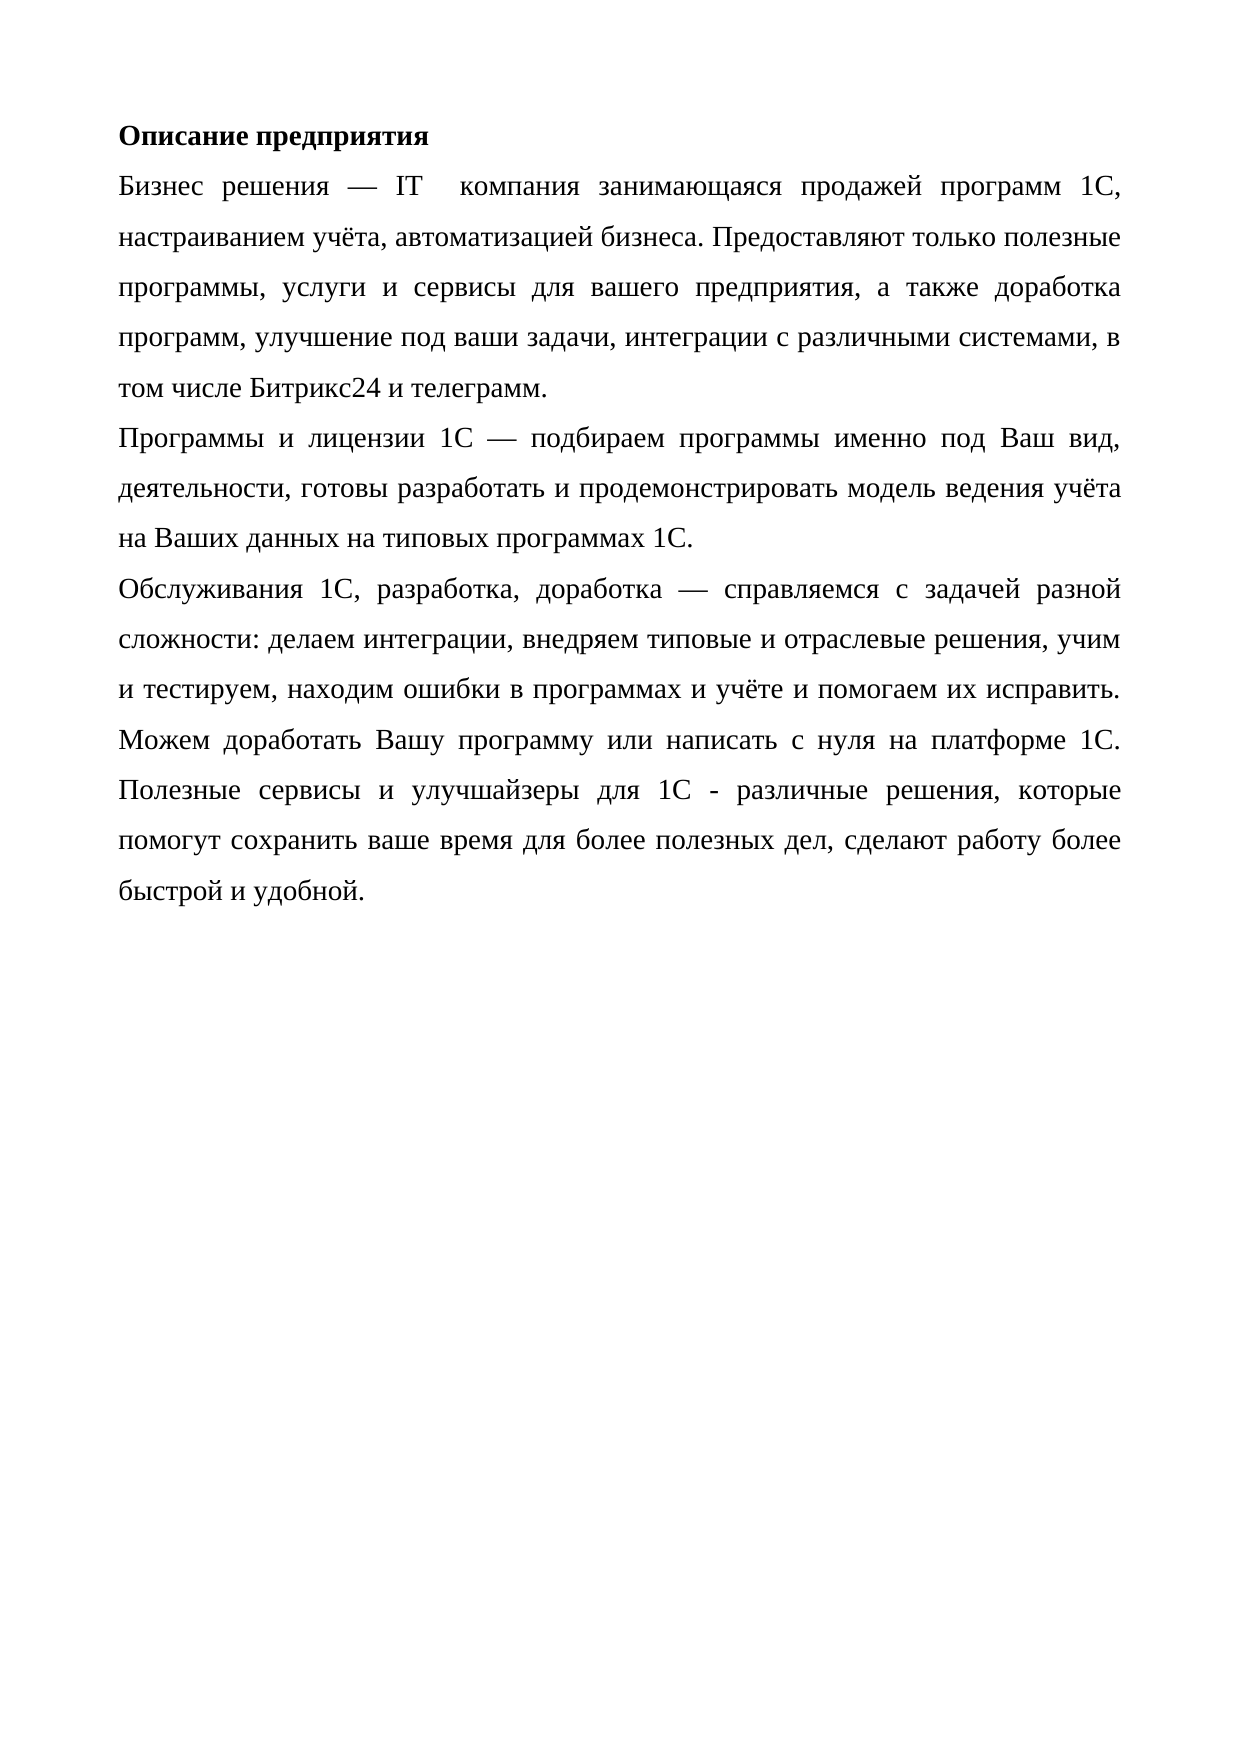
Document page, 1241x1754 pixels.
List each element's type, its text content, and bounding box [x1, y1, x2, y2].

text Описание предприятия [118, 118, 1122, 152]
text Бизнес решения — IT компания занимающаяся продажей программ 1С, настраиванием учёта, автоматизацией бизнеса. Предоставляют только полезные программы, услуги и сервисы для вашего предприятия, а также доработка программ, улучшение под ваши задачи, интеграции с различными системами, в том числе Битрикс24 и телеграмм. [118, 168, 1122, 403]
text Обслуживания 1С, разработка, доработка — справляемся с задачей разной сложности: делаем интеграции, внедряем типовые и отраслевые решения, учим и тестируем, находим ошибки в программах и учёте и помогаем их исправить. Можем доработать Вашу программу или написать с нуля на платформе 1С. Полезные сервисы и улучшайзеры для 1С - различные решения, которые помогут сохранить ваше время для более полезных дел, сделают работу более быстрой и удобной. [118, 571, 1122, 906]
text Программы и лицензии 1С — подбираем программы именно под Ваш вид, деятельности, готовы разработать и продемонстрировать модель ведения учёта на Ваших данных на типовых программах 1С. [118, 420, 1122, 554]
